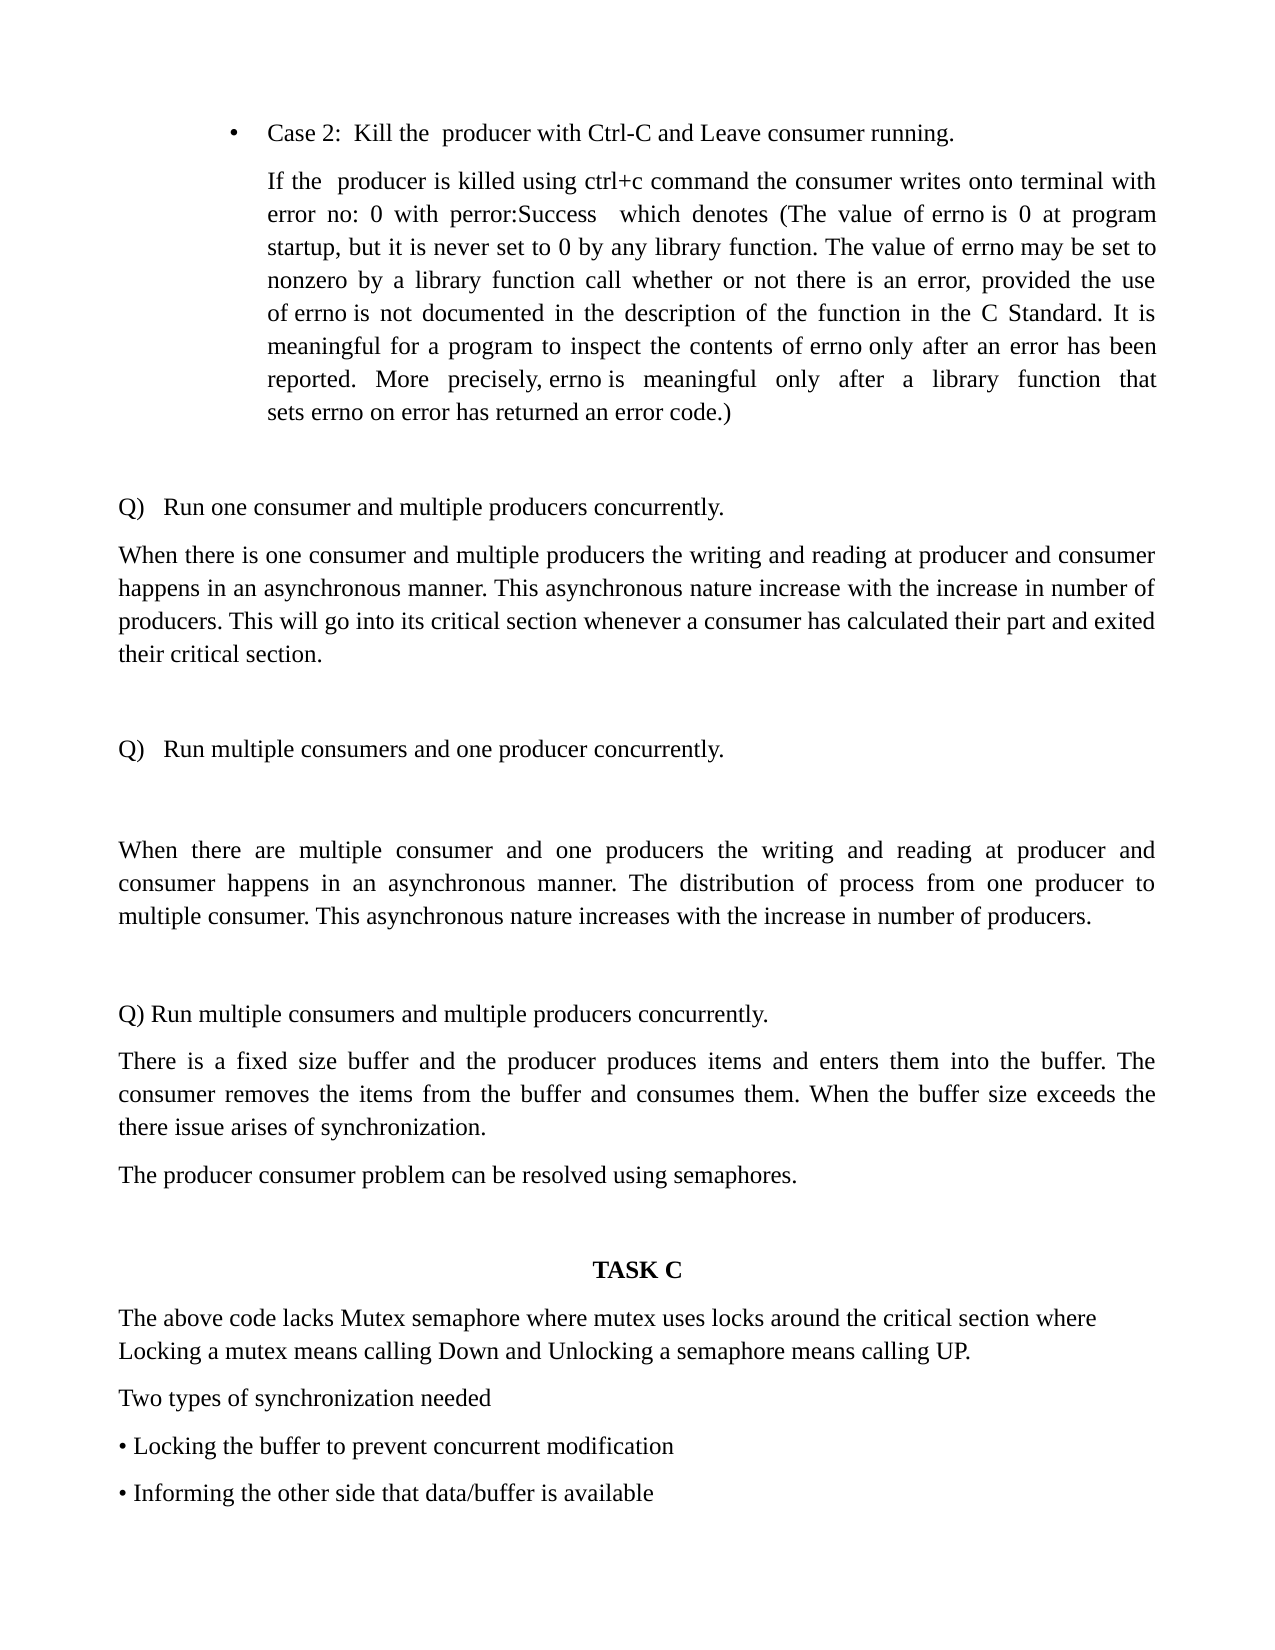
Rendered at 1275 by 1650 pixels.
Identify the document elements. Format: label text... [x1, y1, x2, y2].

text There is a fixed size buffer and the producer produces items and enters them into the buffer. The consumer removes the items from the buffer and consumes them. When the buffer size exceeds the there issue arises of synchronization. [118, 1046, 1157, 1141]
text Q) Run one consumer and multiple producers concurrently. [118, 492, 1157, 521]
text Q) Run multiple consumers and one producer concurrently. [118, 734, 1157, 763]
text The above code lacks Mutex semaphore where mutex uses locks around the critical section where Locking a mutex means calling Down and Unlocking a semaphore means calling UP. [118, 1303, 1157, 1364]
text When there are multiple consumer and one producers the writing and reading at producer and consumer happens in an asynchronous manner. The distribution of process from one producer to multiple consumer. This asynchronous nature increases with the increase in number of producers. [118, 835, 1157, 929]
list Case 2: Kill the producer with Ctrl-C and Leave consumer running. [229, 118, 1157, 147]
text • Locking the buffer to prevent concurrent modification [118, 1431, 1157, 1460]
text TASK C [118, 1255, 1157, 1284]
text When there is one consumer and multiple producers the writing and reading at producer and consumer happens in an asynchronous manner. This asynchronous nature increase with the increase in number of producers. This will go into its critical section whenever a consumer has calculated their part and exited their critical section. [118, 540, 1157, 667]
text The producer consumer problem can be resolved using semaphores. [118, 1160, 1157, 1189]
text Q) Run multiple consumers and multiple producers concurrently. [118, 999, 1157, 1027]
text • Informing the other side that data/buffer is available [118, 1478, 1157, 1507]
text Two types of synchronization needed [118, 1383, 1157, 1412]
list If the producer is killed using ctrl+c command the consumer writes onto terminal with error no: 0 with perror:Success which denotes (The value of errno is 0 at program startup, but it is never set to 0 by any library function. The value of errno may be set to nonzero by a library function call whether or not there is an error, provided the use of errno is not documented in the description of the function in the C Standard. It is meaningful for a program to inspect the contents of errno only after an error has been reported. More precisely, errno is meaningful only after a library function that sets errno on error has returned an error code.) [229, 166, 1157, 426]
